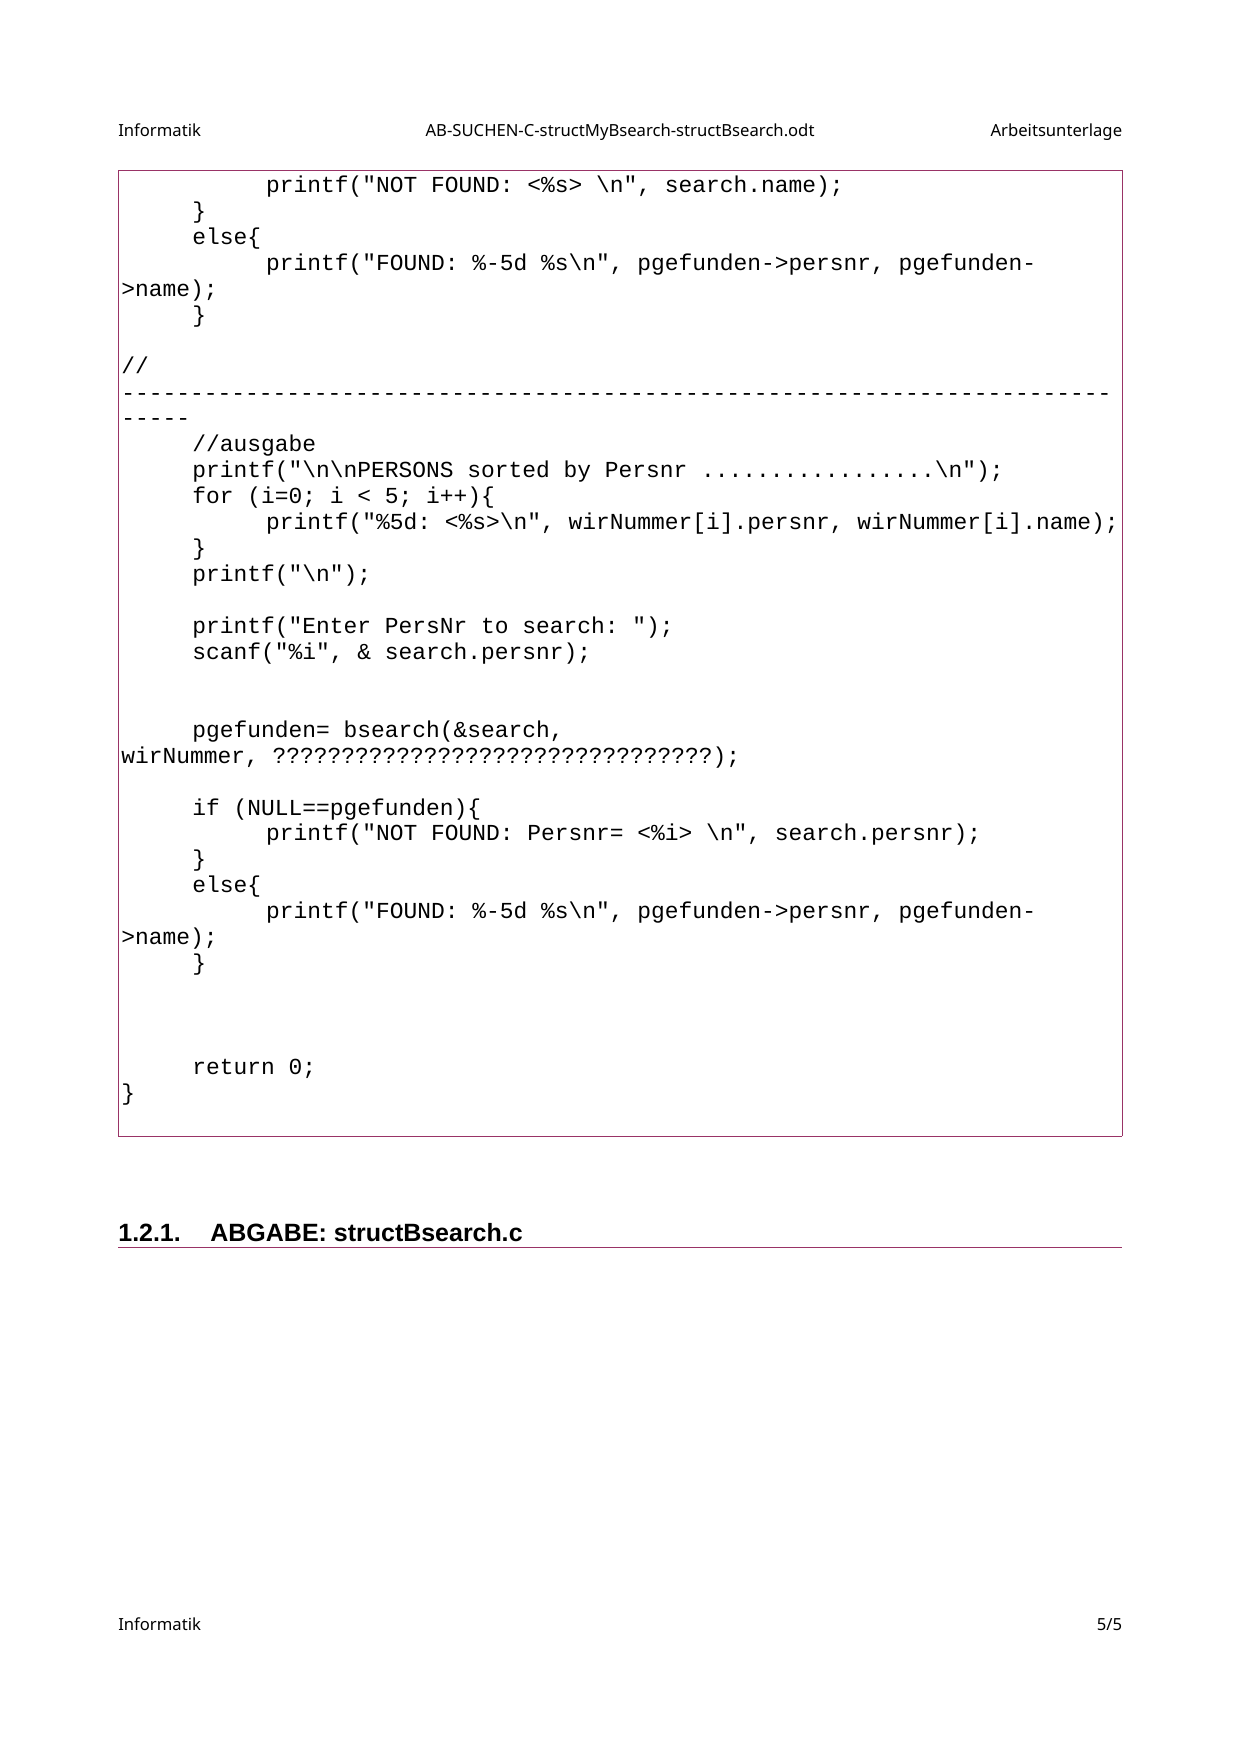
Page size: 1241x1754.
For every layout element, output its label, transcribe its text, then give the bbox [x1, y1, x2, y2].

text printf("NOT FOUND: <%s> \n", search.name); [119, 171, 1122, 196]
subtitle ABGABE: structBsearch.c [118, 1218, 1122, 1247]
text printf("%5d: <%s>\n", wirNummer[i].persnr, wirNummer[i].name); [119, 507, 1122, 533]
text printf("\n"); [119, 559, 1122, 585]
text } [119, 1078, 1122, 1104]
text printf("\n\nPERSONS sorted by Persnr .................\n"); [119, 456, 1122, 482]
text } [119, 300, 1122, 326]
text for (i=0; i < 5; i++){ [119, 482, 1122, 507]
text } [119, 948, 1122, 974]
text else{ [119, 871, 1122, 897]
text } [119, 533, 1122, 559]
text scanf("%i", & search.persnr); [119, 637, 1122, 663]
text if (NULL==pgefunden){ [119, 793, 1122, 819]
text pgefunden= bsearch(&search, wirNummer, ????????????????????????????????); [119, 715, 1122, 767]
text } [119, 196, 1122, 222]
text //ausgabe [119, 430, 1122, 456]
text // ----------------------------------------------------------------------------- [119, 352, 1122, 430]
text return 0; [119, 1052, 1122, 1078]
text else{ [119, 222, 1122, 248]
text printf("Enter PersNr to search: "); [119, 611, 1122, 637]
text printf("FOUND: %-5d %s\n", pgefunden->persnr, pgefunden->name); [119, 248, 1122, 300]
text printf("NOT FOUND: Persnr= <%i> \n", search.persnr); [119, 819, 1122, 845]
text printf("FOUND: %-5d %s\n", pgefunden->persnr, pgefunden->name); [119, 897, 1122, 948]
text } [119, 845, 1122, 871]
